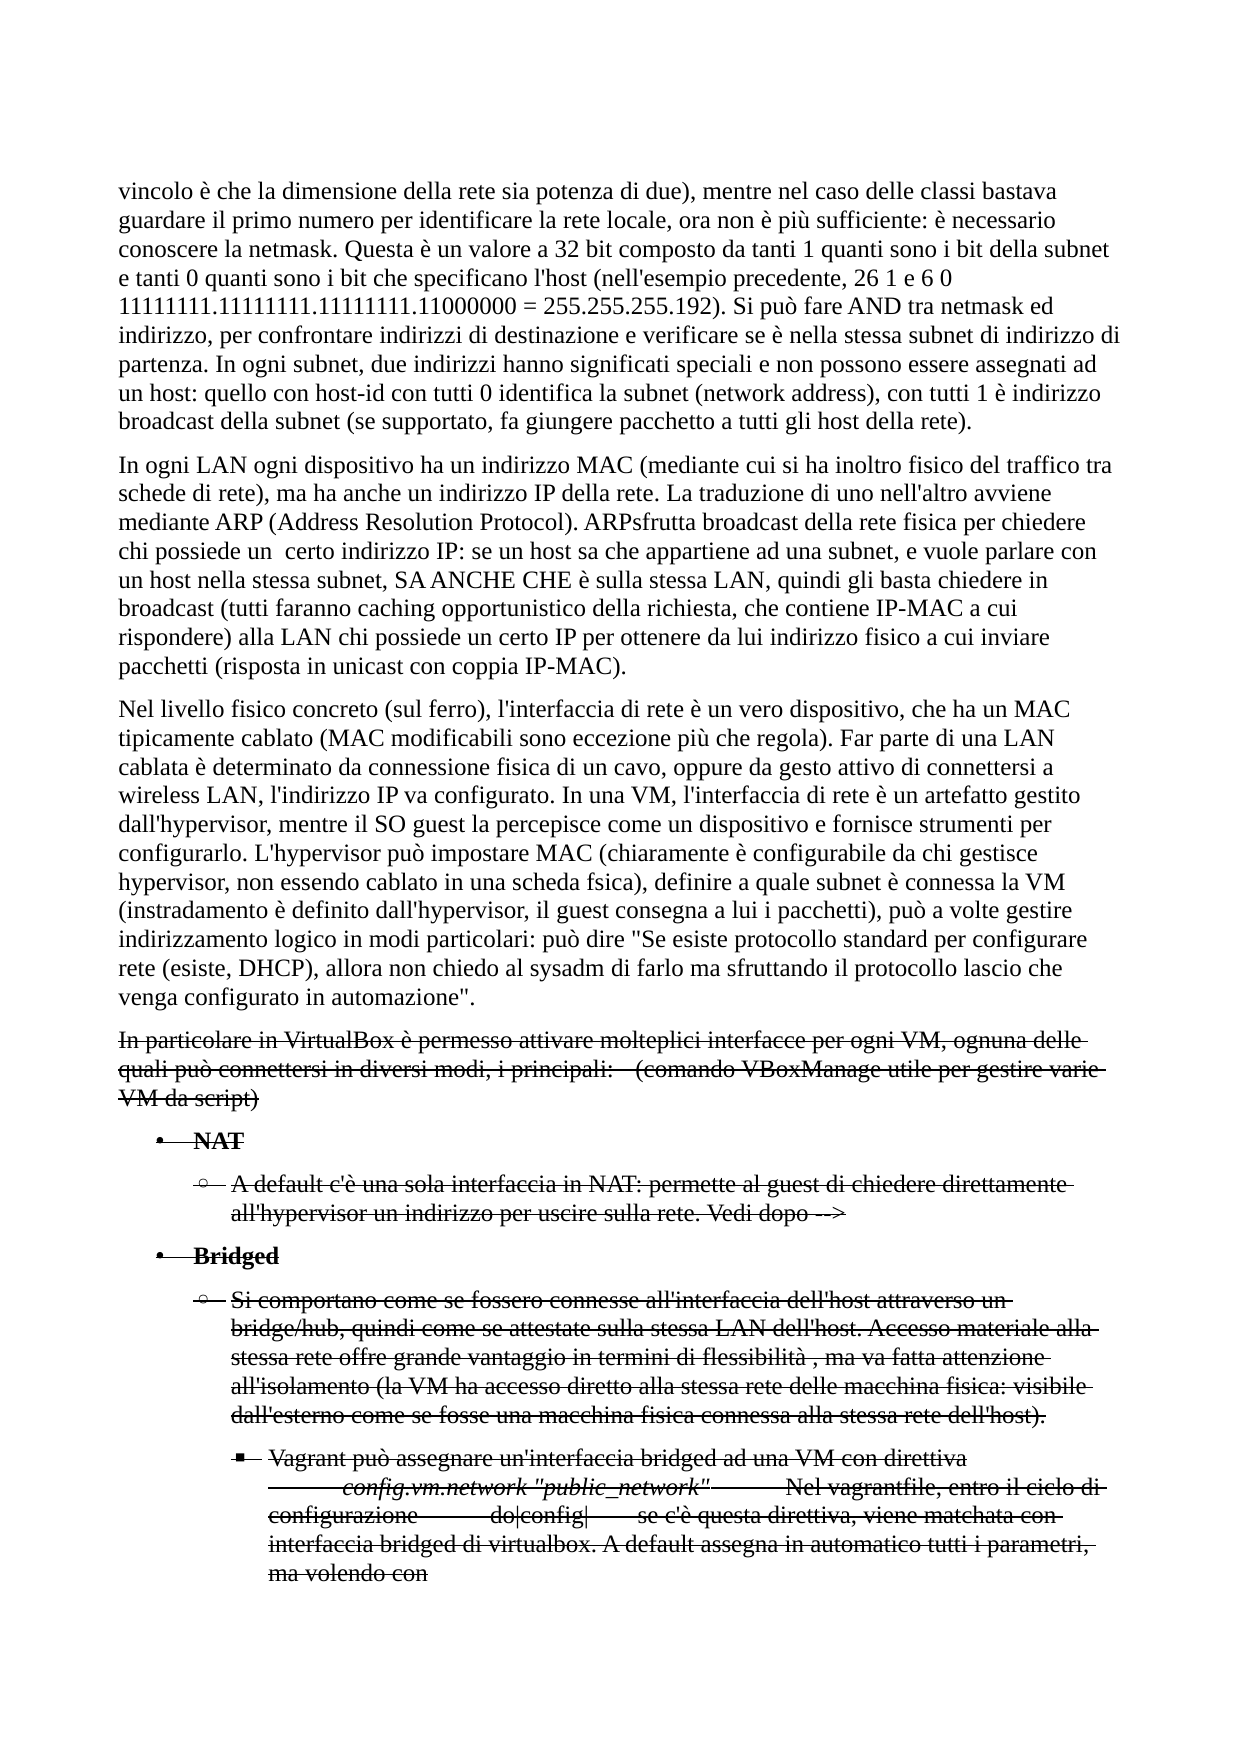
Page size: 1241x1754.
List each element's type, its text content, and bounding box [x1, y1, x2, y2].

text Nel livello fisico concreto (sul ferro), l'interfaccia di rete è un vero dispositivo, che ha un MAC tipicamente cablato (MAC modificabili sono eccezione più che regola). Far parte di una LAN cablata è determinato da connessione fisica di un cavo, oppure da gesto attivo di connettersi a wireless LAN, l'indirizzo IP va configurato. In una VM, l'interfaccia di rete è un artefatto gestito dall'hypervisor, mentre il SO guest la percepisce come un dispositivo e fornisce strumenti per configurarlo. L'hypervisor può impostare MAC (chiaramente è configurabile da chi gestisce hypervisor, non essendo cablato in una scheda fsica), definire a quale subnet è connessa la VM (instradamento è definito dall'hypervisor, il guest consegna a lui i pacchetti), può a volte gestire indirizzamento logico in modi particolari: può dire "Se esiste protocollo standard per configurare rete (esiste, DHCP), allora non chiedo al sysadm di farlo ma sfruttando il protocollo lascio che venga configurato in automazione". [118, 694, 1122, 1011]
list Si comportano come se fossero connesse all'interfaccia dell'host attraverso un bridge/hub, quindi come se attestate sulla stessa LAN dell'host. Accesso materiale alla stessa rete offre grande vantaggio in termini di flessibilità , ma va fatta attenzione all'isolamento (la VM ha accesso diretto alla stessa rete delle macchina fisica: visibile dall'esterno come se fosse una macchina fisica connessa alla stessa rete dell'host). [193, 1285, 1122, 1428]
text vincolo è che la dimensione della rete sia potenza di due), mentre nel caso delle classi bastava guardare il primo numero per identificare la rete locale, ora non è più sufficiente: è necessario conoscere la netmask. Questa è un valore a 32 bit composto da tanti 1 quanti sono i bit della subnet e tanti 0 quanti sono i bit che specificano l'host (nell'esempio precedente, 26 1 e 6 0 11111111.11111111.11111111.11000000 = 255.255.255.192). Si può fare AND tra netmask ed indirizzo, per confrontare indirizzi di destinazione e verificare se è nella stessa subnet di indirizzo di partenza. In ogni subnet, due indirizzi hanno significati speciali e non possono essere assegnati ad un host: quello con host-id con tutti 0 identifica la subnet (network address), con tutti 1 è indirizzo broadcast della subnet (se supportato, fa giungere pacchetto a tutti gli host della rete). [118, 176, 1122, 435]
text In particolare in VirtualBox è permesso attivare molteplici interfacce per ogni VM, ognuna delle quali può connettersi in diversi modi, i principali: (comando VBoxManage utile per gestire varie VM da script) [118, 1025, 1122, 1111]
list A default c'è una sola interfaccia in NAT: permette al guest di chiedere direttamente all'hypervisor un indirizzo per uscire sulla rete. Vedi dopo --> [193, 1169, 1122, 1227]
list Vagrant può assegnare un'interfaccia bridged ad una VM con direttiva config.vm.network "public_network" Nel vagrantfile, entro il ciclo di configurazione do|config| se c'è questa direttiva, viene matchata con interfaccia bridged di virtualbox. A default assegna in automatico tutti i parametri, ma volendo con [231, 1443, 1122, 1587]
text In ogni LAN ogni dispositivo ha un indirizzo MAC (mediante cui si ha inoltro fisico del traffico tra schede di rete), ma ha anche un indirizzo IP della rete. La traduzione di uno nell'altro avviene mediante ARP (Address Resolution Protocol). ARPsfrutta broadcast della rete fisica per chiedere chi possiede un certo indirizzo IP: se un host sa che appartiene ad una subnet, e vuole parlare con un host nella stessa subnet, SA ANCHE CHE è sulla stessa LAN, quindi gli basta chiedere in broadcast (tutti faranno caching opportunistico della richiesta, che contiene IP-MAC a cui rispondere) alla LAN chi possiede un certo IP per ottenere da lui indirizzo fisico a cui inviare pacchetti (risposta in unicast con coppia IP-MAC). [118, 450, 1122, 680]
list NAT [156, 1126, 1122, 1155]
list Bridged [156, 1241, 1122, 1270]
